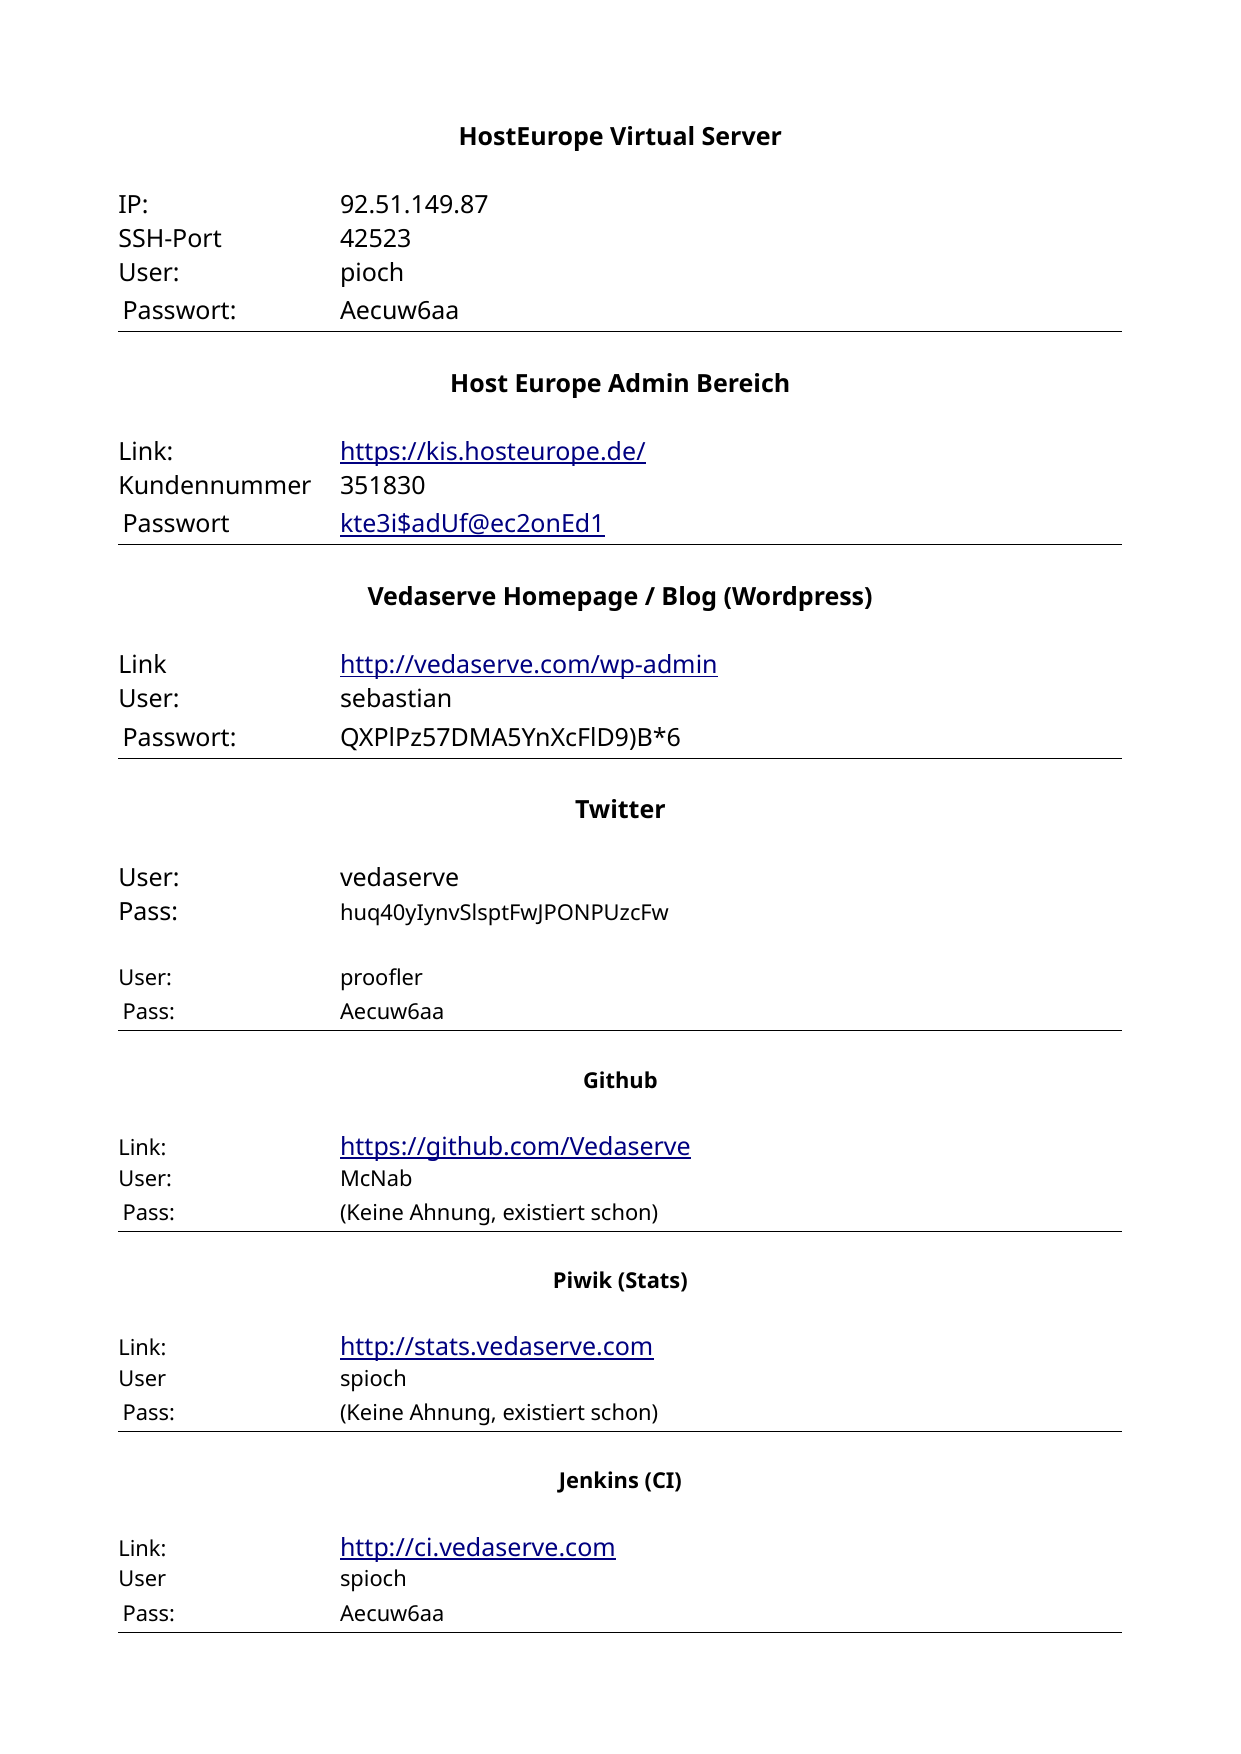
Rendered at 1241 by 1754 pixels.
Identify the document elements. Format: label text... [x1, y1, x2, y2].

text Github [118, 1065, 1122, 1094]
text Pass: Aecuw6aa [118, 992, 1122, 1030]
text Pass: (Keine Ahnung, existiert schon) [118, 1192, 1122, 1231]
text User: proofler [118, 962, 1122, 992]
text User: vedaserve [118, 860, 1122, 894]
text Link: http://stats.vedaserve.com [118, 1329, 1122, 1363]
text Passwort kte3i$adUf@ec2onEd1 [118, 502, 1122, 544]
text Link: http://ci.vedaserve.com [118, 1529, 1122, 1563]
text Twitter [118, 792, 1122, 826]
text User spioch [118, 1363, 1122, 1393]
text SSH-Port 42523 [118, 220, 1122, 254]
text Vedaserve Homepage / Blog (Wordpress) [118, 579, 1122, 613]
text User spioch [118, 1563, 1122, 1593]
text Jenkins (CI) [118, 1466, 1122, 1495]
text Link: https://github.com/Vedaserve [118, 1128, 1122, 1163]
text Passwort: QXPlPz57DMA5YnXcFlD9)B*6 [118, 715, 1122, 758]
text Pass: Aecuw6aa [118, 1593, 1122, 1632]
text Pass: huq40yIynvSlsptFwJPONPUzcFw [118, 894, 1122, 928]
text Link http://vedaserve.com/wp-admin [118, 647, 1122, 681]
text Piwik (Stats) [118, 1265, 1122, 1295]
text User: McNab [118, 1163, 1122, 1192]
text HostEurope Virtual Server [118, 118, 1122, 152]
text Host Europe Admin Bereich [118, 365, 1122, 399]
text Pass: (Keine Ahnung, existiert schon) [118, 1393, 1122, 1431]
text User: sebastian [118, 681, 1122, 715]
text Link: https://kis.hosteurope.de/ [118, 433, 1122, 468]
text User: pioch [118, 254, 1122, 288]
text Kundennummer 351830 [118, 468, 1122, 502]
text Passwort: Aecuw6aa [118, 288, 1122, 331]
text IP: 92.51.149.87 [118, 186, 1122, 220]
